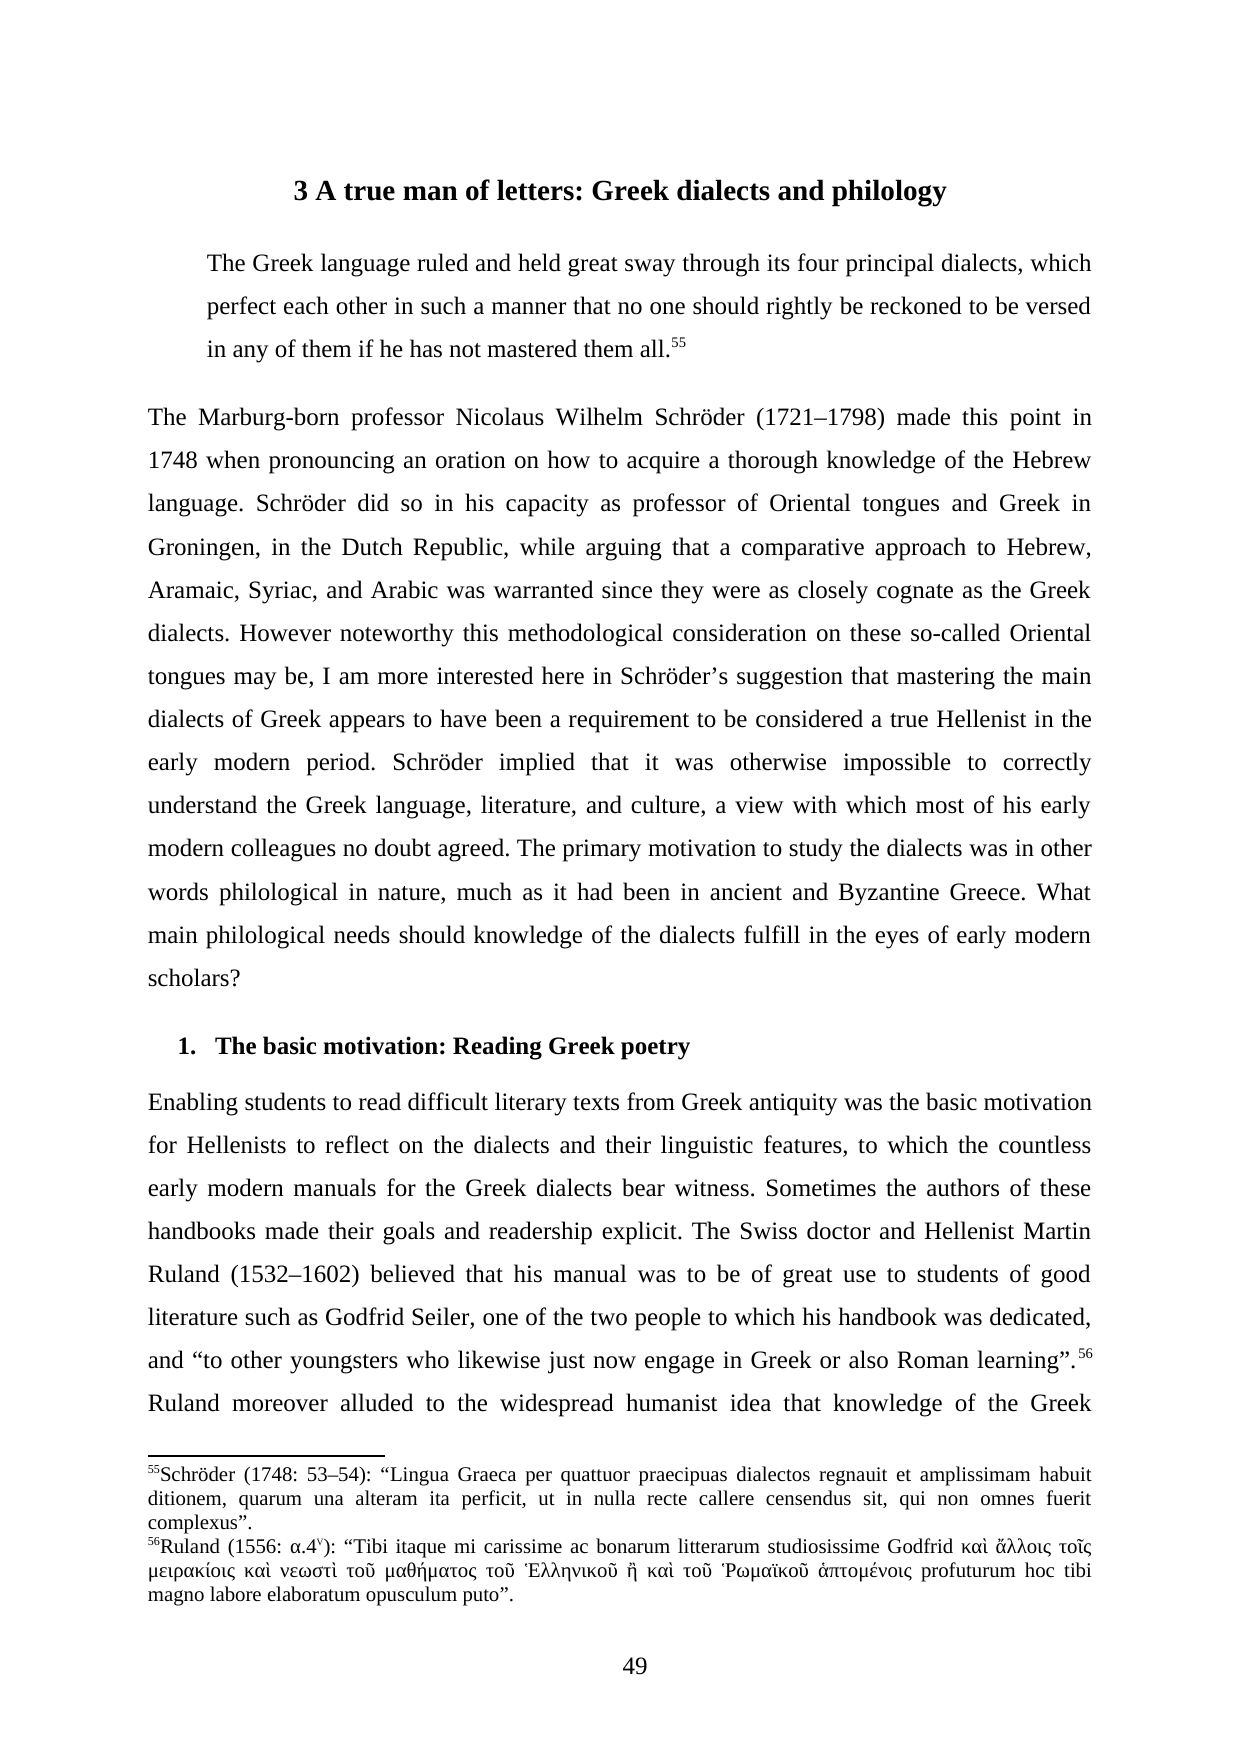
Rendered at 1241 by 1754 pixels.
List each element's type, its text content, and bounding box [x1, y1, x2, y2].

text The Marburg-born professor Nicolaus Wilhelm Schröder (1721–1798) made this point in 1748 when pronouncing an oration on how to acquire a thorough knowledge of the Hebrew language. Schröder did so in his capacity as professor of Oriental tongues and Greek in Groningen, in the Dutch Republic, while arguing that a comparative approach to Hebrew, Aramaic, Syriac, and Arabic was warranted since they were as closely cognate as the Greek dialects. However noteworthy this methodological consideration on these so-called Oriental tongues may be, I am more interested here in Schröder’s suggestion that mastering the main dialects of Greek appears to have been a requirement to be considered a true Hellenist in the early modern period. Schröder implied that it was otherwise impossible to correctly understand the Greek language, literature, and culture, a view with which most of his early modern colleagues no doubt agreed. The primary motivation to study the dialects was in other words philological in nature, much as it had been in ancient and Byzantine Greece. What main philological needs should knowledge of the dialects fulfill in the eyes of early modern scholars? [148, 402, 1093, 992]
text Schröder (1748: 53–54): “Lingua Graeca per quattuor praecipuas dialectos regnauit et amplissimam habuit ditionem, quarum una alteram ita perficit, ut in nulla recte callere censendus sit, qui non omnes fuerit complexus”. [148, 1462, 1093, 1534]
subtitle 3 A true man of letters: Greek dialects and philology [148, 173, 1093, 206]
text Enabling students to read difficult literary texts from Greek antiquity was the basic motivation for Hellenists to reflect on the dialects and their linguistic features, to which the countless early modern manuals for the Greek dialects bear witness. Sometimes the authors of these handbooks made their goals and readership explicit. The Swiss doctor and Hellenist Martin Ruland (1532–1602) believed that his manual was to be of great use to students of good literature such as Godfrid Seiler, one of the two people to which his handbook was dedicated, and “to other youngsters who likewise just now engage in Greek or also Roman learning”. Ruland moreover alluded to the widespread humanist idea that knowledge of the Greek [148, 1087, 1093, 1417]
subtitle The basic motivation: Reading Greek poetry [177, 1031, 1093, 1060]
text Ruland (1556: α.4v): “Tibi itaque mi carissime ac bonarum litterarum studiosissime Godfrid καὶ ἄλλοις τοῖς μειρακίοις καὶ νεωστὶ τοῦ μαθήματος τοῦ Ἑλληνικοῦ ἢ καὶ τοῦ Ῥωμαϊκοῦ ἁπτομένοις profuturum hoc tibi magno labore elaboratum opusculum puto”. [148, 1534, 1093, 1606]
text The Greek language ruled and held great sway through its four principal dialects, which perfect each other in such a manner that no one should rightly be reckoned to be versed in any of them if he has not mastered them all. [207, 248, 1093, 363]
